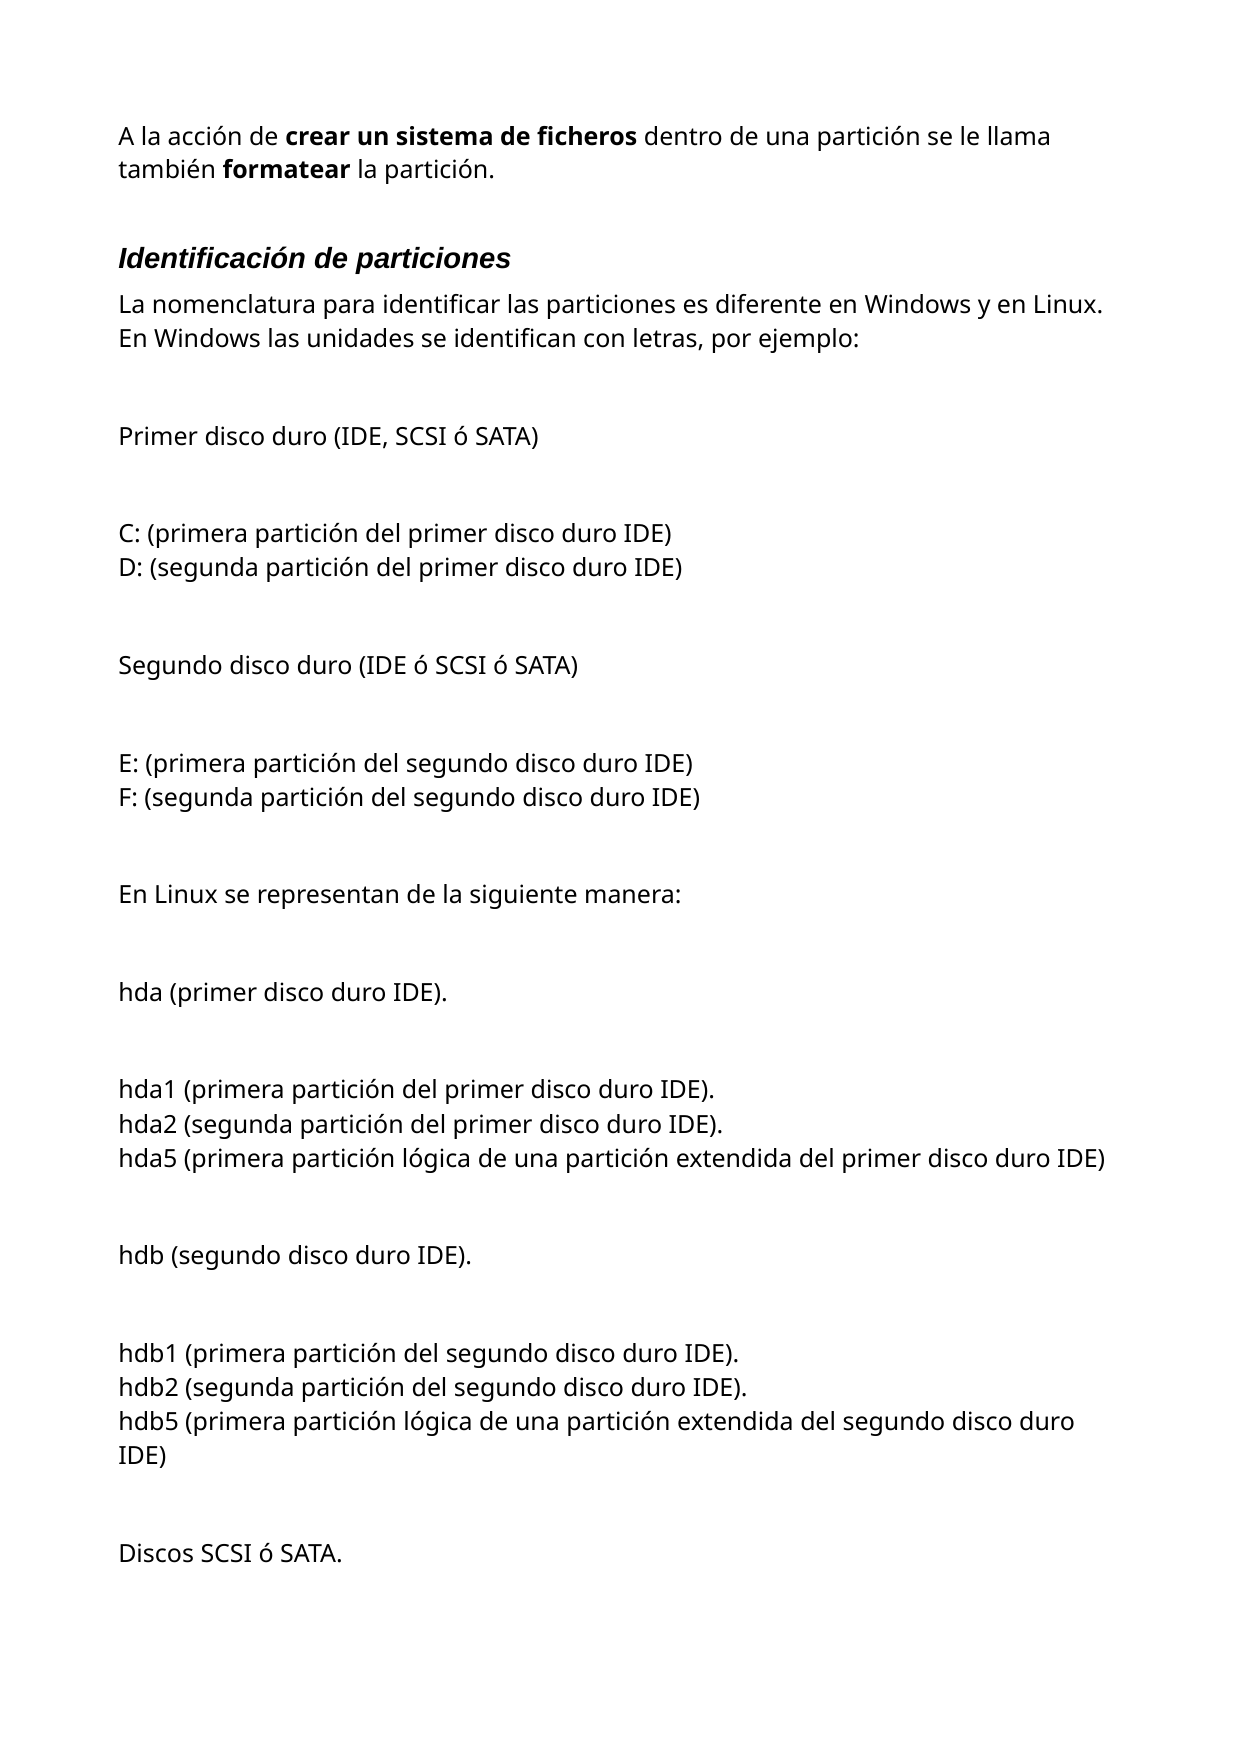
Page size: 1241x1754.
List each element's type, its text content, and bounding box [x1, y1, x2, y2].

text hdb1 (primera partición del segundo disco duro IDE). hdb2 (segunda partición del segundo disco duro IDE). hdb5 (primera partición lógica de una partición extendida del segundo disco duro IDE) [118, 1301, 1122, 1472]
text C: (primera partición del primer disco duro IDE) D: (segunda partición del primer disco duro IDE) [118, 482, 1122, 584]
text Primer disco duro (IDE, SCSI ó SATA) [118, 384, 1122, 452]
text hda1 (primera partición del primer disco duro IDE). hda2 (segunda partición del primer disco duro IDE). hda5 (primera partición lógica de una partición extendida del primer disco duro IDE) [118, 1038, 1122, 1174]
text hda (primer disco duro IDE). [118, 941, 1122, 1009]
text Discos SCSI ó SATA. [118, 1501, 1122, 1569]
text La nomenclatura para identificar las particiones es diferente en Windows y en Linux. En Windows las unidades se identifican con letras, por ejemplo: [118, 287, 1122, 355]
subtitle Identificación de particiones [118, 241, 1122, 274]
text En Linux se representan de la siguiente manera: [118, 843, 1122, 911]
text [118, 1599, 1122, 1633]
text hdb (segundo disco duro IDE). [118, 1204, 1122, 1272]
text E: (primera partición del segundo disco duro IDE) F: (segunda partición del segundo disco duro IDE) [118, 711, 1122, 813]
text Segundo disco duro (IDE ó SCSI ó SATA) [118, 614, 1122, 682]
text A la acción de crear un sistema de ficheros dentro de una partición se le llama también formatear la partición. [118, 118, 1122, 186]
